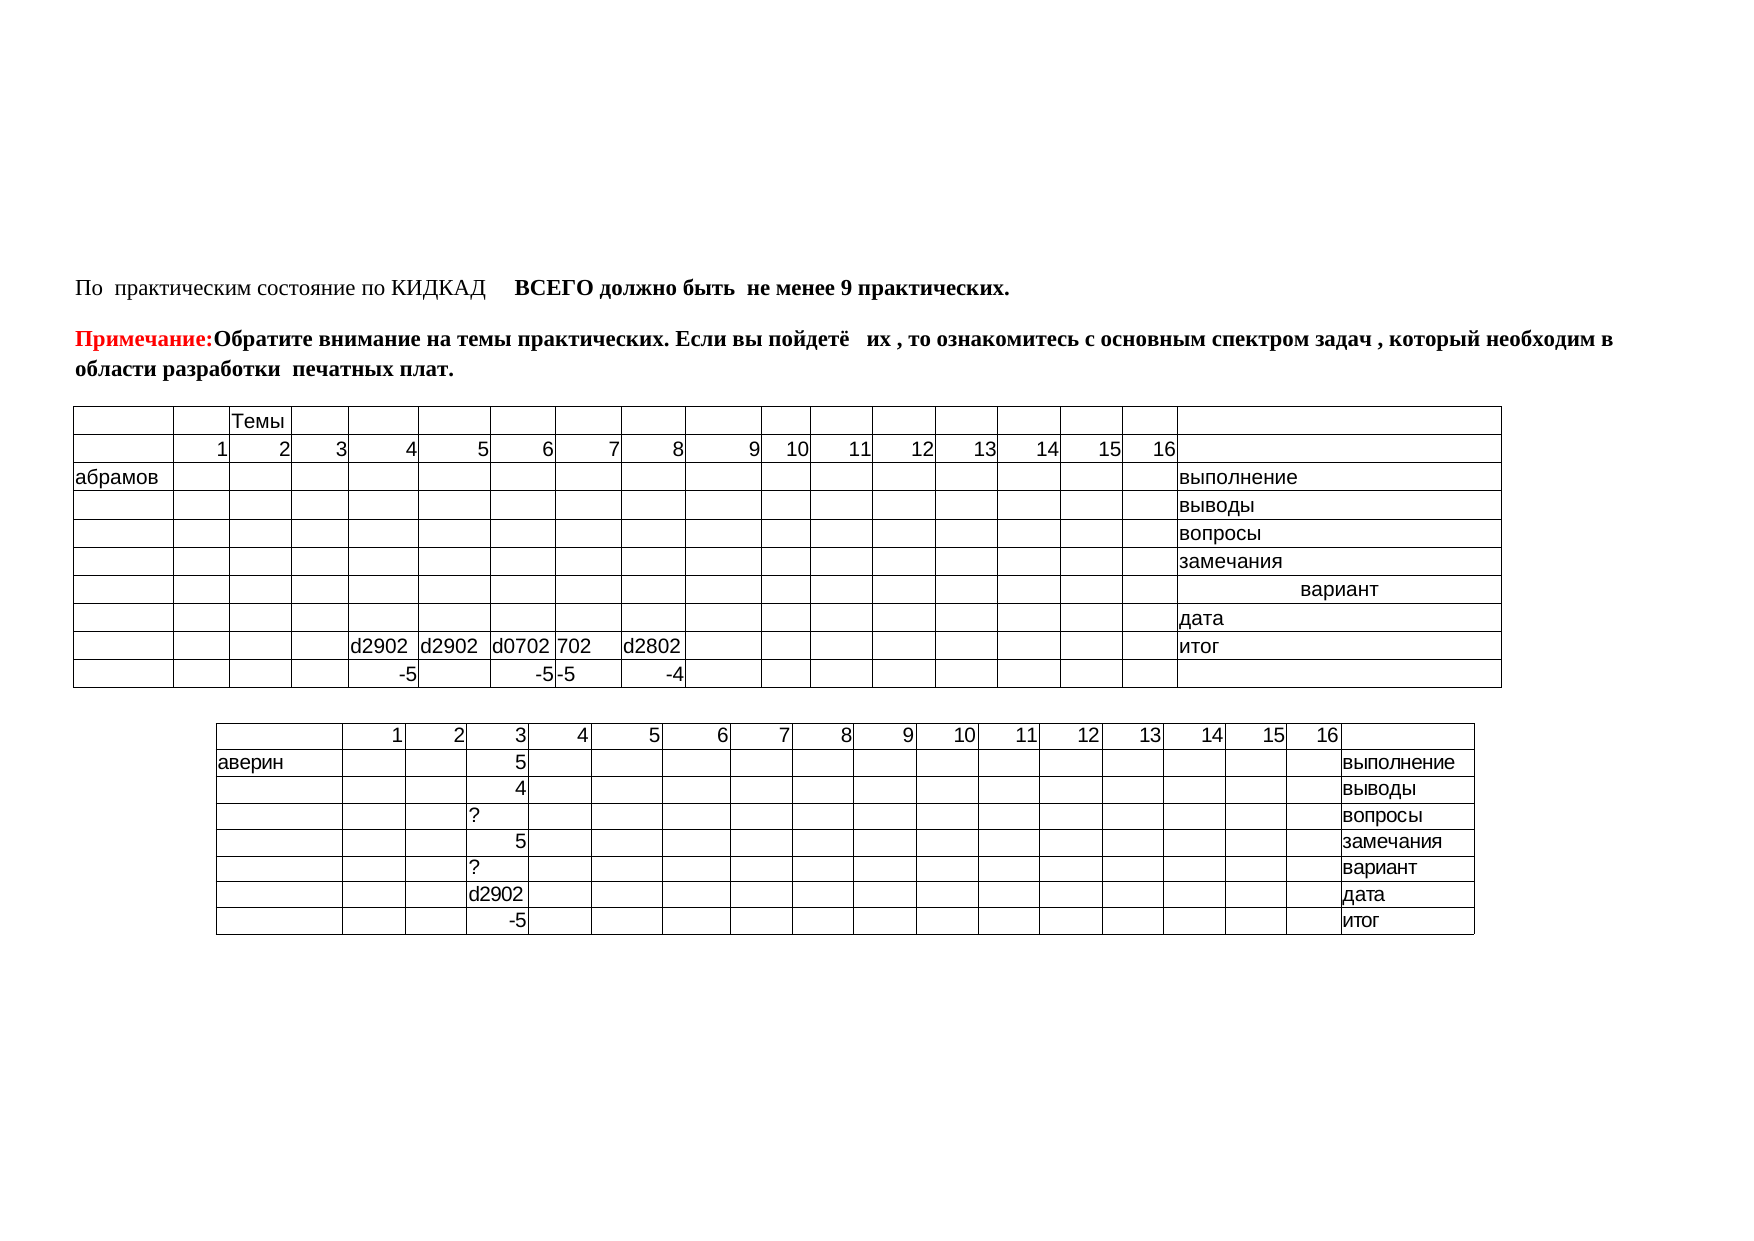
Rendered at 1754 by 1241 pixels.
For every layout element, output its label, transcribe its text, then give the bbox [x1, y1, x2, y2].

table_cell [811, 632, 872, 659]
table_cell [1123, 548, 1177, 575]
table_cell [230, 463, 291, 490]
table_cell [174, 463, 229, 490]
table_cell [230, 632, 291, 659]
table_cell [292, 520, 348, 547]
table_cell 14 [998, 435, 1060, 462]
table_header [686, 407, 761, 434]
table_cell [419, 604, 490, 631]
table_cell [1123, 632, 1177, 659]
table_cell [230, 491, 291, 518]
table_cell [1061, 604, 1122, 631]
table_cell [936, 520, 997, 547]
table_cell [74, 491, 173, 518]
table_cell [491, 576, 555, 603]
table_cell 13 [936, 435, 997, 462]
table_cell [419, 520, 490, 547]
table_cell [622, 604, 685, 631]
table_cell [686, 604, 761, 631]
table_cell [762, 632, 810, 659]
table_cell [1123, 604, 1177, 631]
table_cell [873, 604, 935, 631]
table_cell [1061, 660, 1122, 687]
table_cell [811, 576, 872, 603]
table_cell [292, 632, 348, 659]
table_cell [1061, 491, 1122, 518]
table_cell [292, 463, 348, 490]
table_header [1178, 407, 1501, 434]
table_header [998, 407, 1060, 434]
table_cell 1 [174, 435, 229, 462]
table_cell [998, 604, 1060, 631]
table_cell [556, 520, 621, 547]
table_cell [230, 604, 291, 631]
table_cell [556, 491, 621, 518]
table_cell [292, 576, 348, 603]
table_cell [1061, 548, 1122, 575]
table_cell [491, 604, 555, 631]
table_header [1123, 407, 1177, 434]
table_cell [873, 660, 935, 687]
table_cell 12 [873, 435, 935, 462]
table_cell [1061, 632, 1122, 659]
table_cell [936, 463, 997, 490]
table_cell [174, 520, 229, 547]
table_cell [292, 548, 348, 575]
table_cell [686, 463, 761, 490]
table_cell [419, 660, 490, 687]
table_cell [762, 660, 810, 687]
table_cell [556, 604, 621, 631]
table_cell [349, 463, 418, 490]
table_cell [556, 463, 621, 490]
table_cell 16 [1123, 435, 1177, 462]
table_cell [873, 576, 935, 603]
table_cell [74, 435, 173, 462]
table_cell [419, 548, 490, 575]
text По практическим состояние по КИДКАД ВСЕГО должно быть не менее 9 практических. [75, 274, 1679, 300]
table_cell [74, 632, 173, 659]
table_cell 7 [556, 435, 621, 462]
table_cell [556, 576, 621, 603]
table_cell 5 [419, 435, 490, 462]
table_cell [349, 576, 418, 603]
table_cell 3 [292, 435, 348, 462]
table_cell [349, 491, 418, 518]
table_cell [873, 632, 935, 659]
table_cell 2 [230, 435, 291, 462]
table_cell [998, 520, 1060, 547]
table_header [491, 407, 555, 434]
table_cell [174, 604, 229, 631]
table_cell [998, 463, 1060, 490]
table_cell 8 [622, 435, 685, 462]
table_cell [1123, 576, 1177, 603]
table_cell дата [1178, 604, 1501, 631]
table_cell [230, 520, 291, 547]
table_cell d2902 [419, 632, 490, 659]
table_cell вопросы [1178, 520, 1501, 547]
table_cell -5 [556, 660, 621, 687]
table_cell -4 [622, 660, 685, 687]
table_header [74, 407, 173, 434]
text Примечание:Обратите внимание на темы практических. Если вы пойдетё их , то ознакомитесь с основным спектром задач , который необходим в области разработки печатных плат. [75, 325, 1679, 381]
table_cell [419, 576, 490, 603]
table_cell 9 [686, 435, 761, 462]
table_header [622, 407, 685, 434]
table_cell [762, 491, 810, 518]
table_cell [936, 660, 997, 687]
table_cell замечания [1178, 548, 1501, 575]
table_cell [174, 660, 229, 687]
table_cell [349, 548, 418, 575]
table_cell [762, 463, 810, 490]
table_cell [230, 660, 291, 687]
table_cell [491, 463, 555, 490]
table_cell [74, 520, 173, 547]
table_cell [936, 576, 997, 603]
table_cell [1123, 660, 1177, 687]
table_cell d2902 [349, 632, 418, 659]
table_header [762, 407, 810, 434]
table_cell [811, 491, 872, 518]
table_cell [230, 576, 291, 603]
table_cell итог [1178, 632, 1501, 659]
table_cell [419, 463, 490, 490]
table_header [936, 407, 997, 434]
table_header [349, 407, 418, 434]
table_cell [491, 520, 555, 547]
table_cell [762, 520, 810, 547]
table_cell [873, 520, 935, 547]
table_cell [936, 604, 997, 631]
table_cell выполнение [1178, 463, 1501, 490]
table_cell [811, 604, 872, 631]
table_cell [1123, 520, 1177, 547]
table_cell -5 [349, 660, 418, 687]
table_cell [811, 520, 872, 547]
table_cell [998, 548, 1060, 575]
table_cell [74, 660, 173, 687]
table_cell -5 [491, 660, 555, 687]
table_cell [762, 604, 810, 631]
table_cell [686, 632, 761, 659]
table_cell [174, 632, 229, 659]
table_cell [998, 576, 1060, 603]
table_cell d0702 [491, 632, 555, 659]
table_header [1061, 407, 1122, 434]
table_cell вариант [1178, 576, 1501, 603]
table_cell [762, 576, 810, 603]
table_cell [873, 463, 935, 490]
table_cell [686, 548, 761, 575]
table_cell [873, 548, 935, 575]
table_cell [811, 660, 872, 687]
table_cell d2802 [622, 632, 685, 659]
table_cell [936, 548, 997, 575]
table_cell [873, 491, 935, 518]
table_cell [349, 604, 418, 631]
table_header [292, 407, 348, 434]
table_cell [74, 576, 173, 603]
table_cell [1061, 463, 1122, 490]
table_cell [230, 548, 291, 575]
table_cell [491, 548, 555, 575]
table_header [811, 407, 872, 434]
table_cell [491, 491, 555, 518]
table_cell [811, 463, 872, 490]
table_cell [1178, 435, 1501, 462]
table_cell [622, 548, 685, 575]
table_header [174, 407, 229, 434]
table_cell [74, 604, 173, 631]
table_cell [686, 520, 761, 547]
table_cell [1123, 463, 1177, 490]
table_cell [686, 491, 761, 518]
table_header [419, 407, 490, 434]
table_cell [622, 463, 685, 490]
table_cell выводы [1178, 491, 1501, 518]
table_cell [622, 491, 685, 518]
table_header [873, 407, 935, 434]
table_cell [1061, 520, 1122, 547]
table_cell 702 [556, 632, 621, 659]
table_cell [1123, 491, 1177, 518]
table_header Темы [230, 407, 291, 434]
table_cell [1178, 660, 1501, 687]
table_cell абрамов [74, 463, 173, 490]
table_cell [622, 520, 685, 547]
table_cell 10 [762, 435, 810, 462]
table_cell [349, 520, 418, 547]
table_header [556, 407, 621, 434]
table_cell 11 [811, 435, 872, 462]
table_cell [74, 548, 173, 575]
table_cell [622, 576, 685, 603]
table_cell [811, 548, 872, 575]
table_cell [292, 604, 348, 631]
table_cell [419, 491, 490, 518]
table_cell [174, 491, 229, 518]
table_cell [998, 491, 1060, 518]
table_cell [998, 632, 1060, 659]
table_cell 15 [1061, 435, 1122, 462]
table_cell [292, 660, 348, 687]
table_cell [762, 548, 810, 575]
table_cell 6 [491, 435, 555, 462]
table_cell [998, 660, 1060, 687]
table_cell [936, 491, 997, 518]
table_cell 4 [349, 435, 418, 462]
table_cell [936, 632, 997, 659]
table_cell [686, 660, 761, 687]
table_cell [292, 491, 348, 518]
table_cell [174, 548, 229, 575]
table_cell [1061, 576, 1122, 603]
table_cell [686, 576, 761, 603]
table_cell [556, 548, 621, 575]
table_cell [174, 576, 229, 603]
